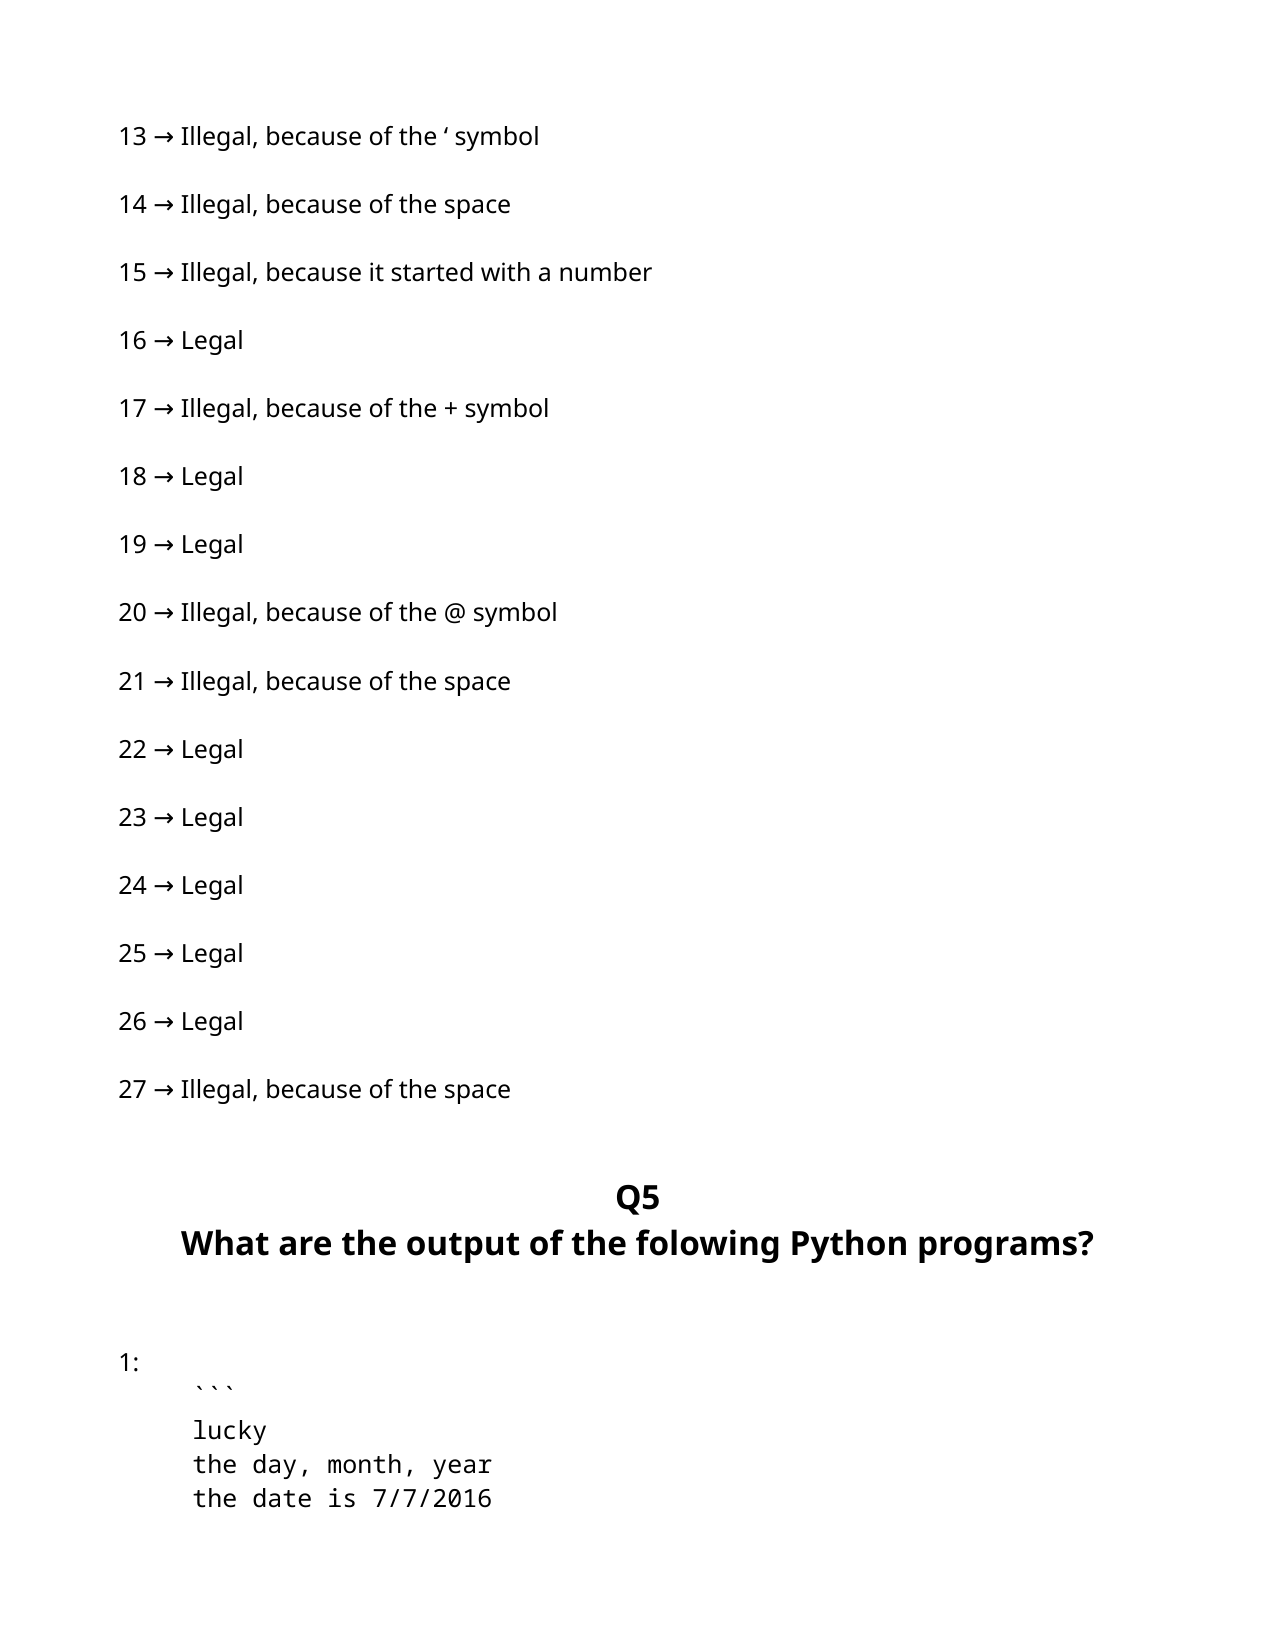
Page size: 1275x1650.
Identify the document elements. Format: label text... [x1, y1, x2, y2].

text 23 → Legal [118, 799, 1157, 833]
text What are the output of the folowing Python programs? [118, 1219, 1157, 1265]
text 24 → Legal [118, 867, 1157, 902]
text 17 → Illegal, because of the + symbol [118, 391, 1157, 425]
text 27 → Illegal, because of the space [118, 1072, 1157, 1106]
text Q5 [118, 1174, 1157, 1219]
text 26 → Legal [118, 1004, 1157, 1038]
text 13 → Illegal, because of the ‘ symbol [118, 118, 1157, 152]
text 14 → Illegal, because of the space [118, 186, 1157, 220]
text 22 → Legal [118, 731, 1157, 765]
text ``` [118, 1378, 1157, 1412]
text 19 → Legal [118, 527, 1157, 561]
text the date is 7/7/2016 [118, 1481, 1157, 1515]
text lucky [118, 1412, 1157, 1447]
text the day, month, year [118, 1447, 1157, 1481]
text 1: [118, 1344, 1157, 1378]
text 20 → Illegal, because of the @ symbol [118, 595, 1157, 629]
text 21 → Illegal, because of the space [118, 663, 1157, 697]
text 15 → Illegal, because it started with a number [118, 254, 1157, 288]
text 18 → Legal [118, 459, 1157, 493]
text 16 → Legal [118, 322, 1157, 357]
text 25 → Legal [118, 936, 1157, 970]
